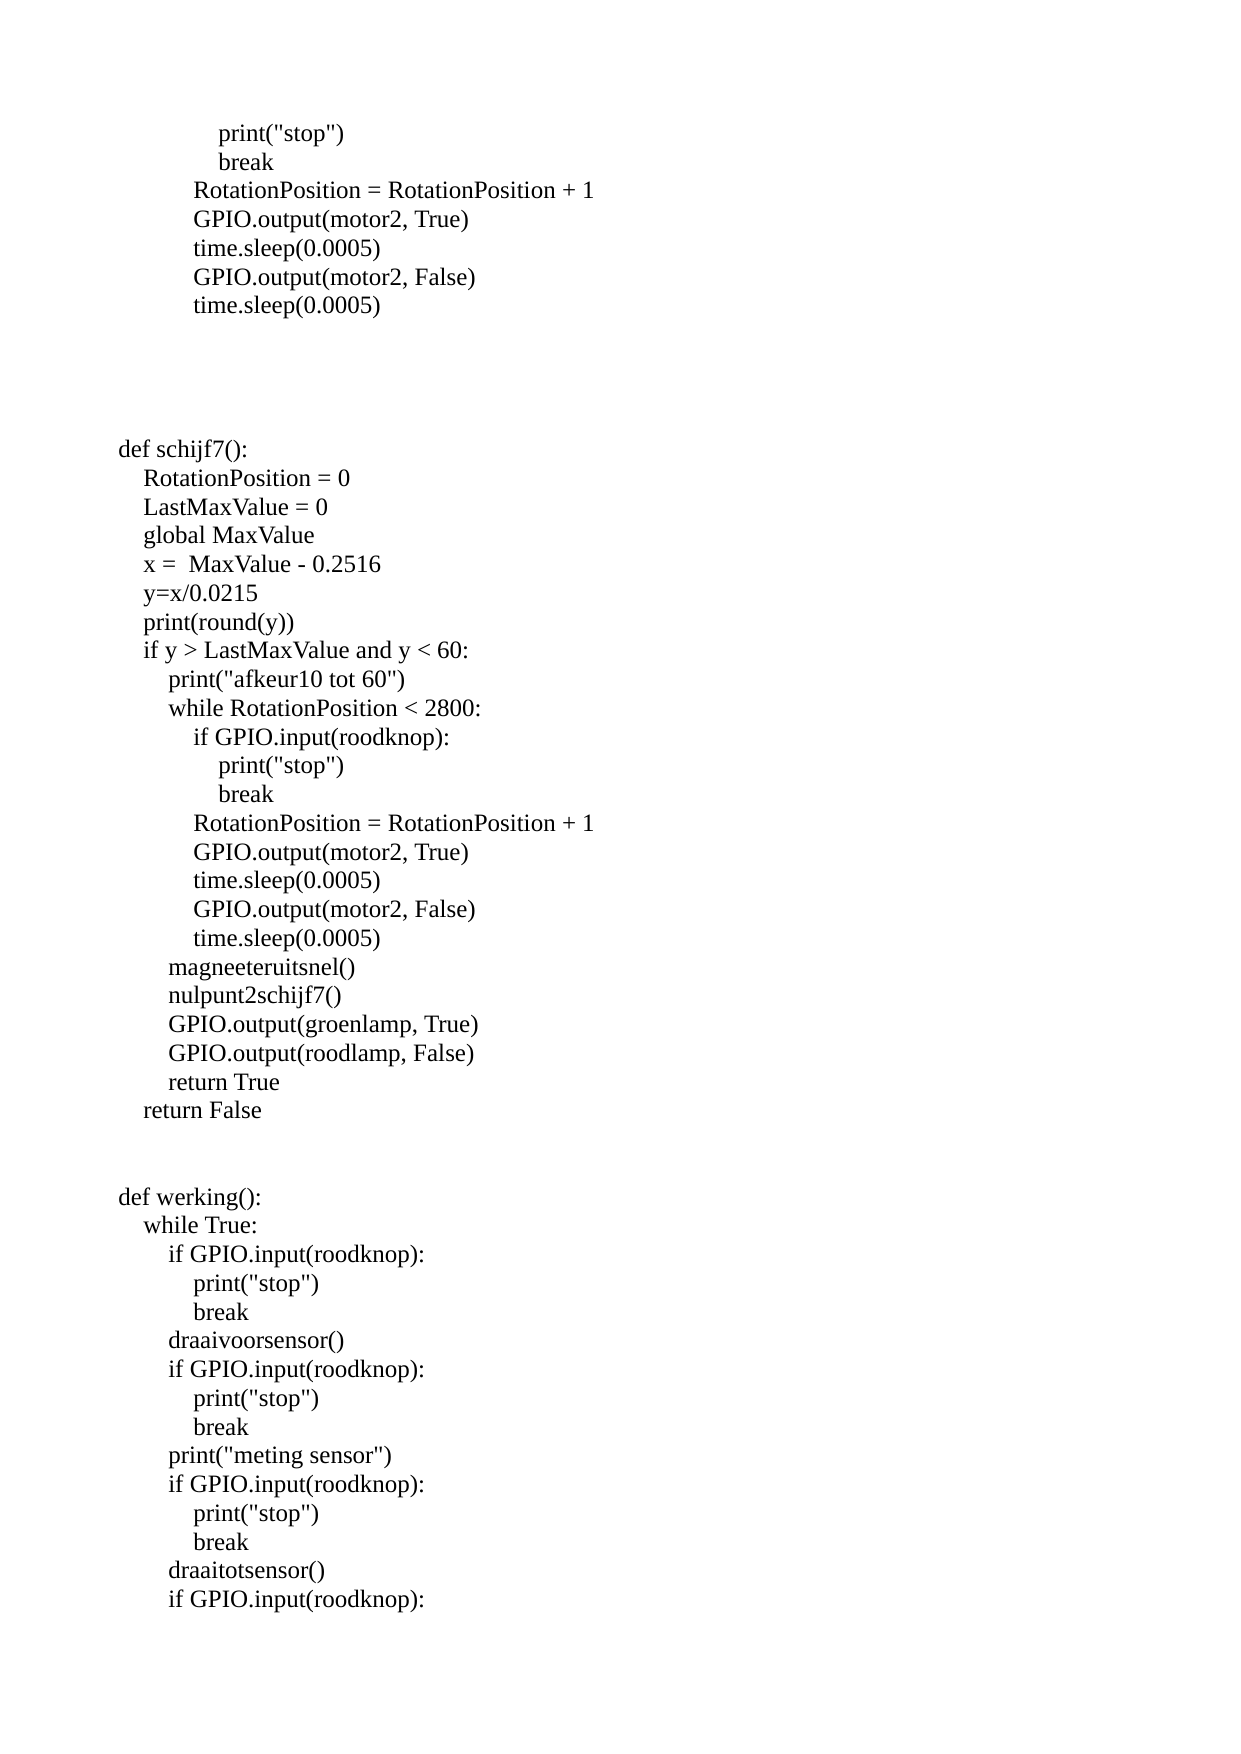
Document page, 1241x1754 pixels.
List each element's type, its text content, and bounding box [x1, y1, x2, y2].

text y=x/0.0215 [118, 578, 1122, 607]
text time.sleep(0.0005) [118, 923, 1122, 952]
text if GPIO.input(roodknop): [118, 1239, 1122, 1268]
text time.sleep(0.0005) [118, 233, 1122, 262]
text magneeteruitsnel() [118, 952, 1122, 981]
text print("afkeur10 tot 60") [118, 664, 1122, 693]
text print("stop") [118, 751, 1122, 779]
text while RotationPosition < 2800: [118, 693, 1122, 722]
text nulpunt2schijf7() [118, 981, 1122, 1009]
text draaitotsensor() [118, 1556, 1122, 1584]
text RotationPosition = RotationPosition + 1 [118, 808, 1122, 837]
text print("stop") [118, 1268, 1122, 1297]
text break [118, 1527, 1122, 1556]
text if y > LastMaxValue and y < 60: [118, 636, 1122, 664]
text GPIO.output(motor2, True) [118, 837, 1122, 866]
text GPIO.output(groenlamp, True) [118, 1009, 1122, 1038]
text print(round(y)) [118, 607, 1122, 636]
text print("stop") [118, 1498, 1122, 1527]
text RotationPosition = 0 [118, 463, 1122, 492]
text GPIO.output(roodlamp, False) [118, 1038, 1122, 1067]
text def schijf7(): [118, 434, 1122, 463]
text LastMaxValue = 0 [118, 492, 1122, 521]
text if GPIO.input(roodknop): [118, 1584, 1122, 1613]
text while True: [118, 1211, 1122, 1239]
text print("meting sensor") [118, 1441, 1122, 1469]
text time.sleep(0.0005) [118, 291, 1122, 319]
text break [118, 147, 1122, 176]
text break [118, 1412, 1122, 1441]
text if GPIO.input(roodknop): [118, 1469, 1122, 1498]
text return True [118, 1067, 1122, 1096]
text break [118, 1297, 1122, 1326]
text GPIO.output(motor2, False) [118, 894, 1122, 923]
text print("stop") [118, 118, 1122, 147]
text GPIO.output(motor2, True) [118, 204, 1122, 233]
text RotationPosition = RotationPosition + 1 [118, 176, 1122, 204]
text global MaxValue [118, 521, 1122, 549]
text GPIO.output(motor2, False) [118, 262, 1122, 291]
text return False [118, 1096, 1122, 1124]
text draaivoorsensor() [118, 1326, 1122, 1354]
text break [118, 779, 1122, 808]
text time.sleep(0.0005) [118, 866, 1122, 894]
text def werking(): [118, 1182, 1122, 1211]
text if GPIO.input(roodknop): [118, 1354, 1122, 1383]
text if GPIO.input(roodknop): [118, 722, 1122, 751]
text print("stop") [118, 1383, 1122, 1412]
text x = MaxValue - 0.2516 [118, 549, 1122, 578]
